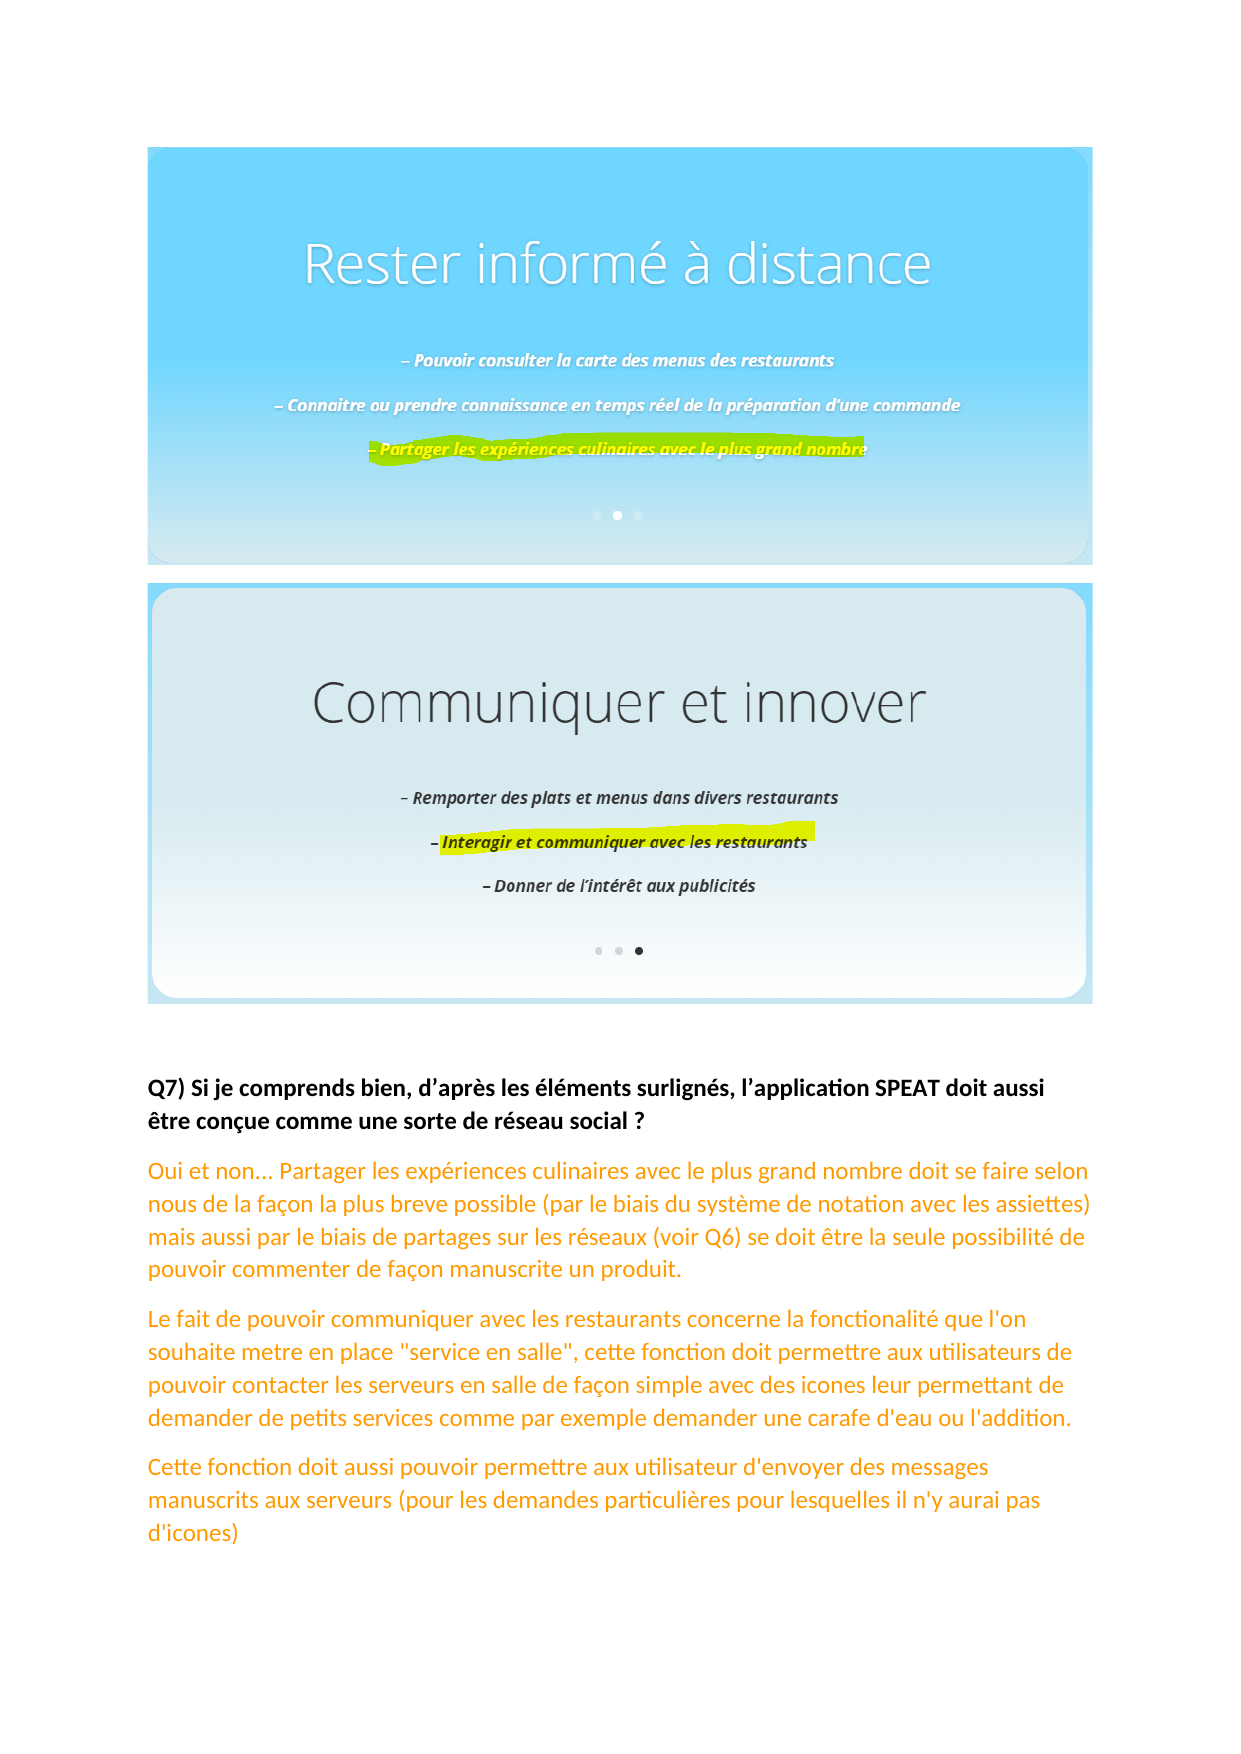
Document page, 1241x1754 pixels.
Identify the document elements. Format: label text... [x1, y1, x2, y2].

picture [147, 583, 1093, 1004]
text Q7) Si je comprends bien, d’après les éléments surlignés, l’application SPEAT doit aussi être conçue comme une sorte de réseau social ? [148, 1072, 1093, 1136]
text Cette fonction doit aussi pouvoir permettre aux utilisateur d'envoyer des messages manuscrits aux serveurs (pour les demandes particulières pour lesquelles il n'y aurai pas d'icones) [148, 1452, 1093, 1548]
picture [147, 147, 1093, 565]
text Le fait de pouvoir communiquer avec les restaurants concerne la fonctionalité que l'on souhaite metre en place "service en salle", cette fonction doit permettre aux utilisateurs de pouvoir contacter les serveurs en salle de façon simple avec des icones leur permettant de demander de petits services comme par exemple demander une carafe d'eau ou l'addition. [148, 1303, 1093, 1432]
text Oui et non... Partager les expériences culinaires avec le plus grand nombre doit se faire selon nous de la façon la plus breve possible (par le biais du système de notation avec les assiettes) mais aussi par le biais de partages sur les réseaux (voir Q6) se doit être la seule possibilité de pouvoir commenter de façon manuscrite un produit. [148, 1155, 1093, 1284]
